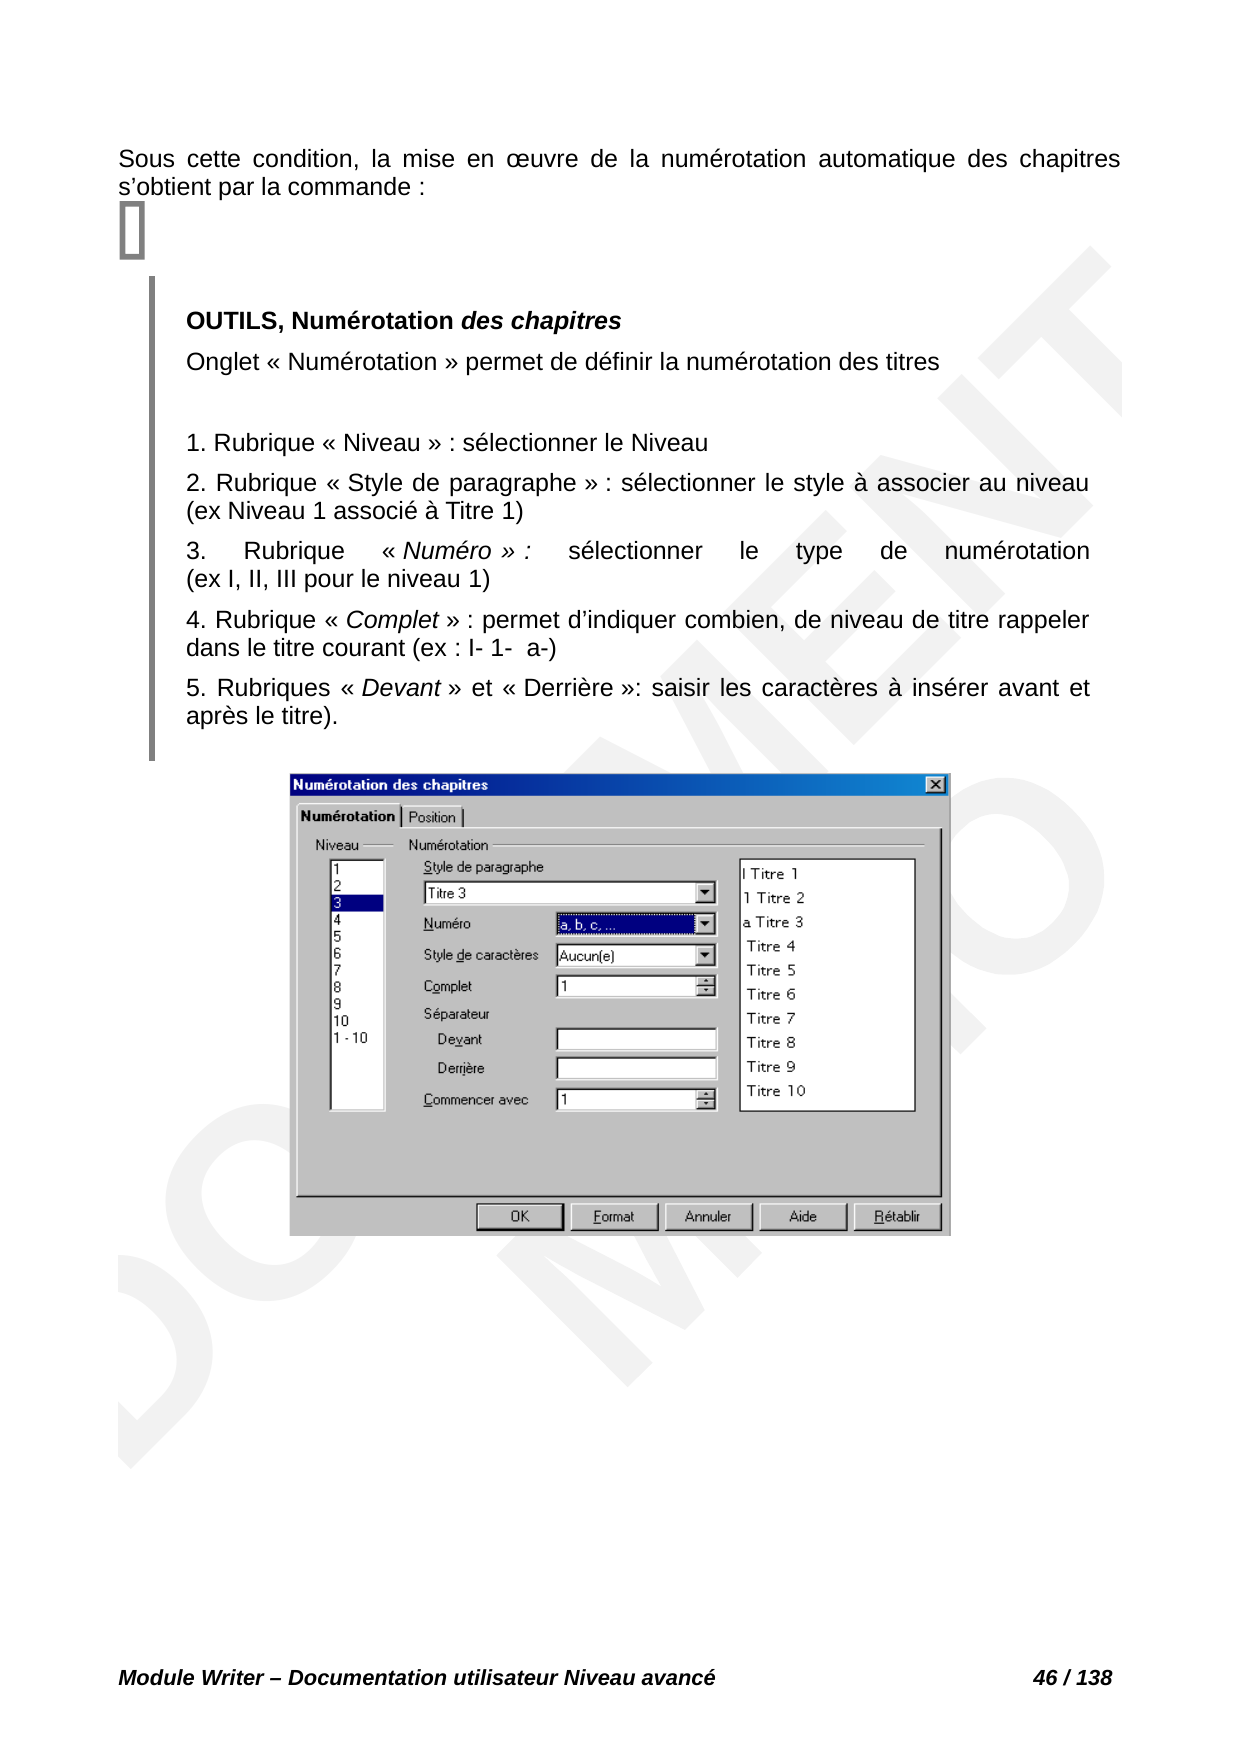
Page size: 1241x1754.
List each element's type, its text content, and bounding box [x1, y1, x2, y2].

text 8 [118, 200, 1122, 276]
text 3. Rubrique « Numéro » : sélectionner le type de numérotation (ex I, II, III pour le niveau 1) [155, 506, 1122, 574]
picture [289, 773, 951, 1236]
text 1. Rubrique « Niveau » : sélectionner le Niveau [155, 397, 1122, 438]
text OUTILS, Numérotation des chapitres [155, 276, 1122, 316]
text 4. Rubrique « Complet » : permet d’indiquer combien, de niveau de titre rappeler dans le titre courant (ex : I- 1- a-) [155, 574, 1122, 643]
text Sous cette condition, la mise en œuvre de la numérotation automatique des chapitres s’obtient par la commande : [118, 144, 1122, 200]
text 5. Rubriques « Devant » et « Derrière »: saisir les caractères à insérer avant et après le titre). [155, 643, 1122, 761]
text 2. Rubrique « Style de paragraphe » : sélectionner le style à associer au niveau (ex Niveau 1 associé à Titre 1) [155, 438, 1122, 506]
text Onglet « Numérotation » permet de définir la numérotation des titres [155, 316, 1122, 376]
